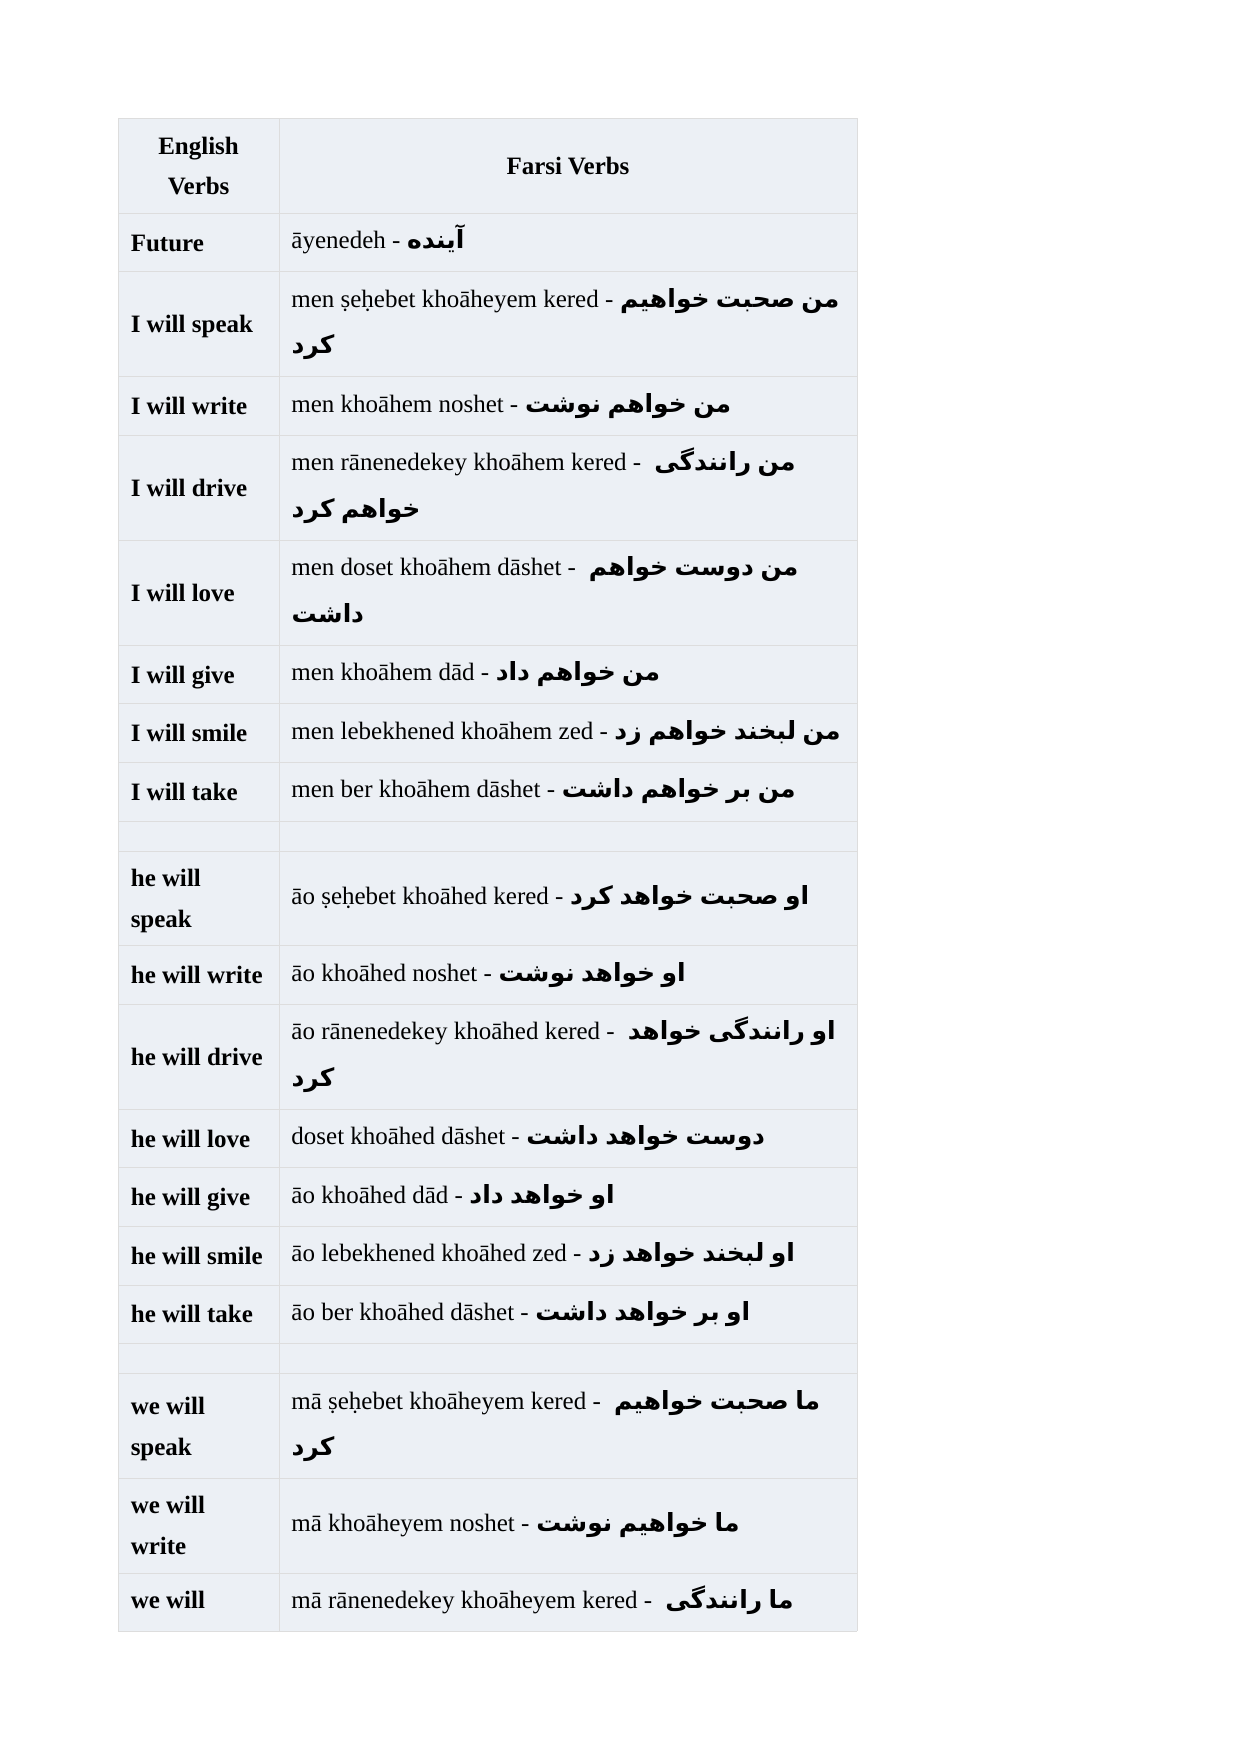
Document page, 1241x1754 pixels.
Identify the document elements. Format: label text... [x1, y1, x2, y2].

table_cell men khoāhem noshet - من خواهم نوشت [280, 377, 857, 435]
table_cell we will [119, 1574, 279, 1631]
table_header Farsi Verbs [280, 119, 857, 213]
table_cell mā rānenedekey khoāheyem kered - ما رانندگی خواهیم کرد [280, 1574, 857, 1631]
table_cell Future [119, 214, 279, 271]
table_cell I will speak [119, 272, 279, 376]
table_cell [280, 822, 857, 851]
table_cell āyenedeh - آینده [280, 214, 857, 271]
table_cell men ṣeḥebet khoāheyem kered - من صحبت خواهیم کرد [280, 272, 857, 376]
table_cell mā ṣeḥebet khoāheyem kered - ما صحبت خواهیم کرد [280, 1374, 857, 1478]
table_cell he will speak [119, 852, 279, 945]
table_header English Verbs [119, 119, 279, 213]
table_cell men rānenedekey khoāhem kered - من رانندگی خواهم کرد [280, 436, 857, 540]
table_cell he will write [119, 946, 279, 1004]
table_cell mā khoāheyem noshet - ما خواهیم نوشت [280, 1479, 857, 1573]
table_cell he will give [119, 1168, 279, 1226]
table_cell I will smile [119, 704, 279, 762]
table_cell we will speak [119, 1374, 279, 1478]
table_cell I will write [119, 377, 279, 435]
table_cell āo khoāhed dād - او خواهد داد [280, 1168, 857, 1226]
table_cell I will give [119, 646, 279, 703]
table_cell āo ber khoāhed dāshet - او بر خواهد داشت [280, 1286, 857, 1343]
table_cell men lebekhened khoāhem zed - من لبخند خواهم زد [280, 704, 857, 762]
table_cell he will love [119, 1110, 279, 1167]
table_cell we will write [119, 1479, 279, 1573]
table_cell men ber khoāhem dāshet - من بر خواهم داشت [280, 763, 857, 821]
table_cell I will love [119, 541, 279, 645]
table_cell āo ṣeḥebet khoāhed kered - او صحبت خواهد کرد [280, 852, 857, 945]
table_cell he will drive [119, 1005, 279, 1109]
table_cell [280, 1344, 857, 1373]
table_cell men doset khoāhem dāshet - من دوست خواهم داشت [280, 541, 857, 645]
table_cell he will smile [119, 1227, 279, 1284]
table_cell I will drive [119, 436, 279, 540]
table_cell āo khoāhed noshet - او خواهد نوشت [280, 946, 857, 1004]
table_cell [119, 1344, 279, 1373]
table_cell doset khoāhed dāshet - دوست خواهد داشت [280, 1110, 857, 1167]
table_cell āo lebekhened khoāhed zed - او لبخند خواهد زد [280, 1227, 857, 1284]
table_cell men khoāhem dād - من خواهم داد [280, 646, 857, 703]
table_cell [119, 822, 279, 851]
table_cell āo rānenedekey khoāhed kered - او رانندگی خواهد کرد [280, 1005, 857, 1109]
table_cell he will take [119, 1286, 279, 1343]
table_cell I will take [119, 763, 279, 821]
